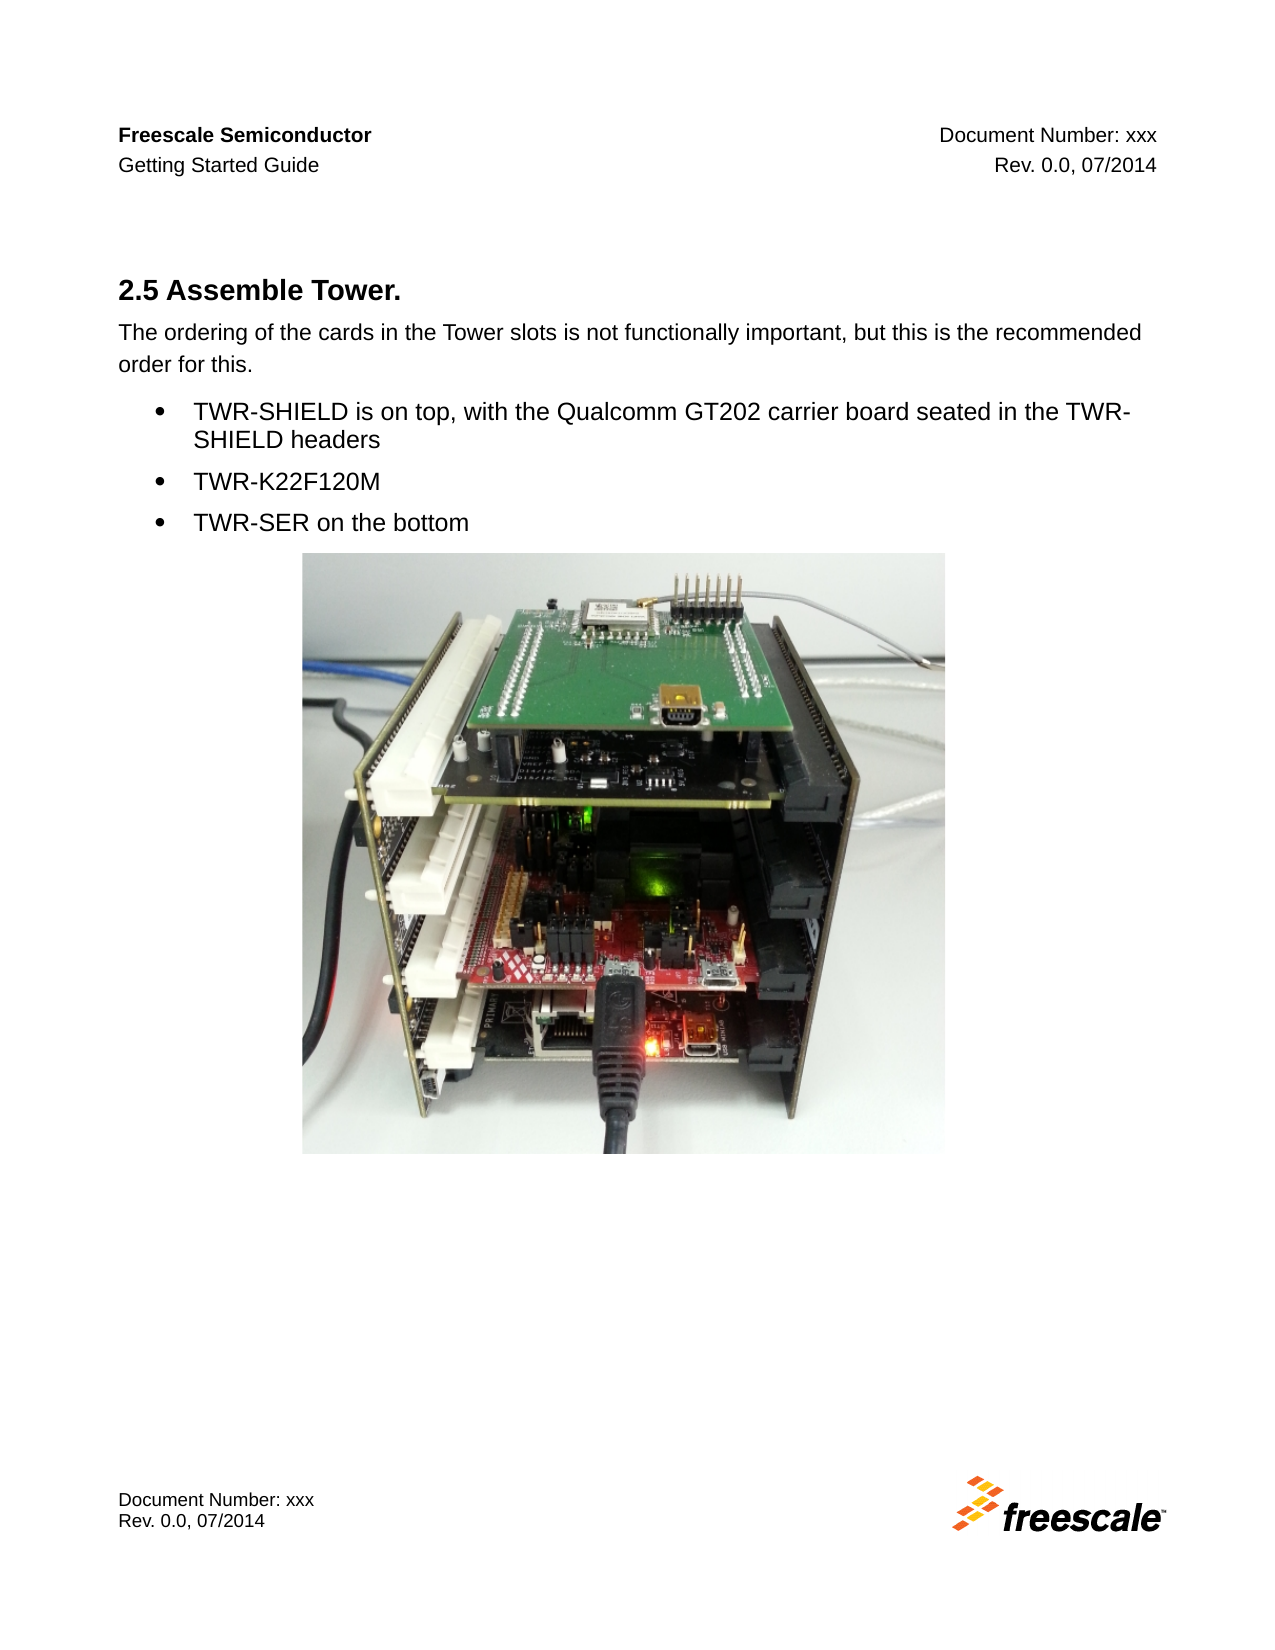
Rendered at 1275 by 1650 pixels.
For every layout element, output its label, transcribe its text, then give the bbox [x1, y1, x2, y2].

subtitle 2.5 Assemble Tower. [118, 273, 1157, 306]
text The ordering of the cards in the Tower slots is not functionally important, but this is the recommended order for this. [118, 319, 1157, 377]
picture [302, 553, 946, 1154]
list TWR-SER on the bottom [156, 508, 1157, 537]
list TWR-SHIELD is on top, with the Qualcomm GT202 carrier board seated in the TWR-SHIELD headers [156, 397, 1157, 454]
list TWR-K22F120M [156, 467, 1157, 496]
